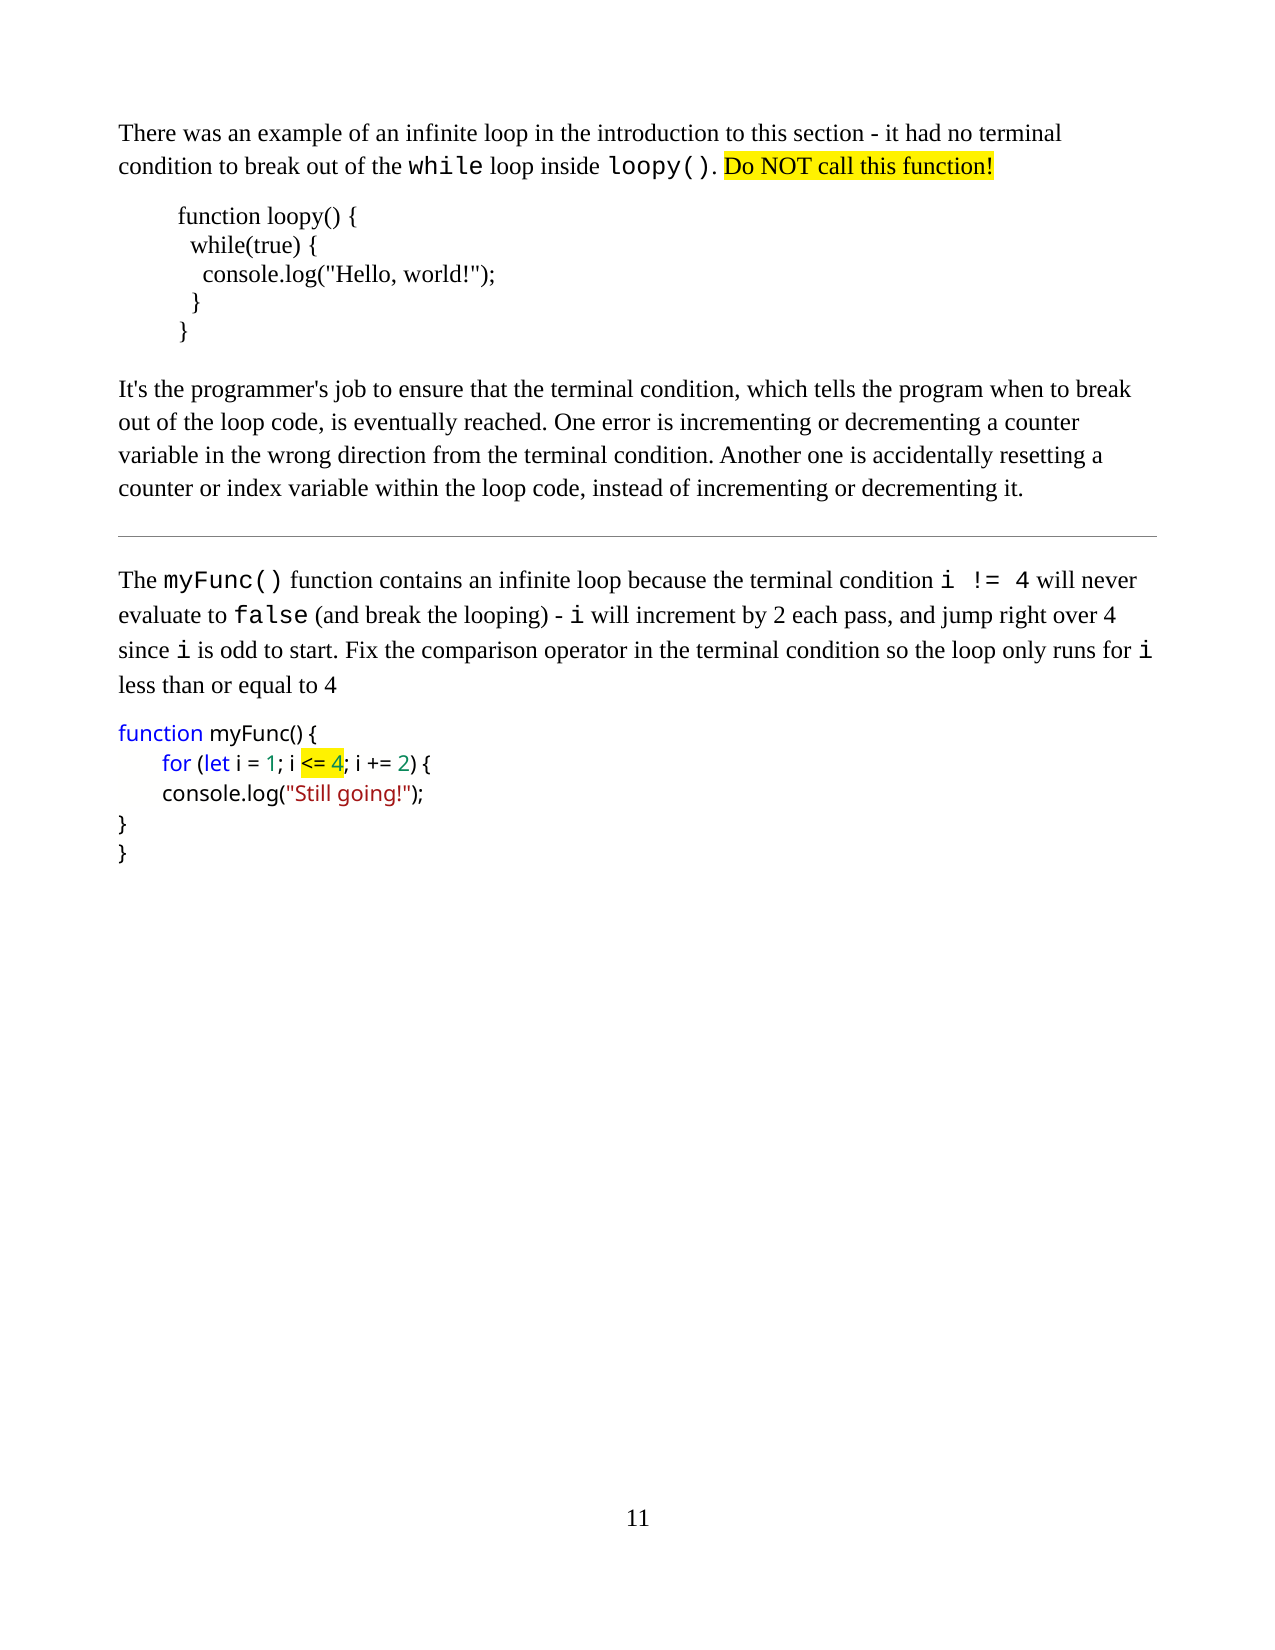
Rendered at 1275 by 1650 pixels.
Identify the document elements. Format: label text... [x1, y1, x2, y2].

text It's the programmer's job to ensure that the terminal condition, which tells the program when to break out of the loop code, is eventually reached. One error is incrementing or decrementing a counter variable in the wrong direction from the terminal condition. Another one is accidentally resetting a counter or index variable within the loop code, instead of incrementing or decrementing it. [118, 374, 1157, 502]
text function myFunc() { [118, 718, 1157, 748]
text There was an example of an infinite loop in the introduction to this section - it had no terminal condition to break out of the while loop inside loopy(). Do NOT call this function! [118, 118, 1157, 182]
text } [118, 807, 1157, 837]
text for (let i = 1; i <= 4; i += 2) { [118, 748, 1157, 778]
text } [118, 837, 1157, 867]
text console.log("Still going!"); [118, 778, 1157, 807]
text function loopy() { while(true) { console.log("Hello, world!"); } } [177, 201, 1098, 345]
text The myFunc() function contains an infinite loop because the terminal condition i != 4 will never evaluate to false (and break the looping) - i will increment by 2 each pass, and jump right over 4 since i is odd to start. Fix the comparison operator in the terminal condition so the loop only runs for i less than or equal to 4 [118, 565, 1157, 699]
